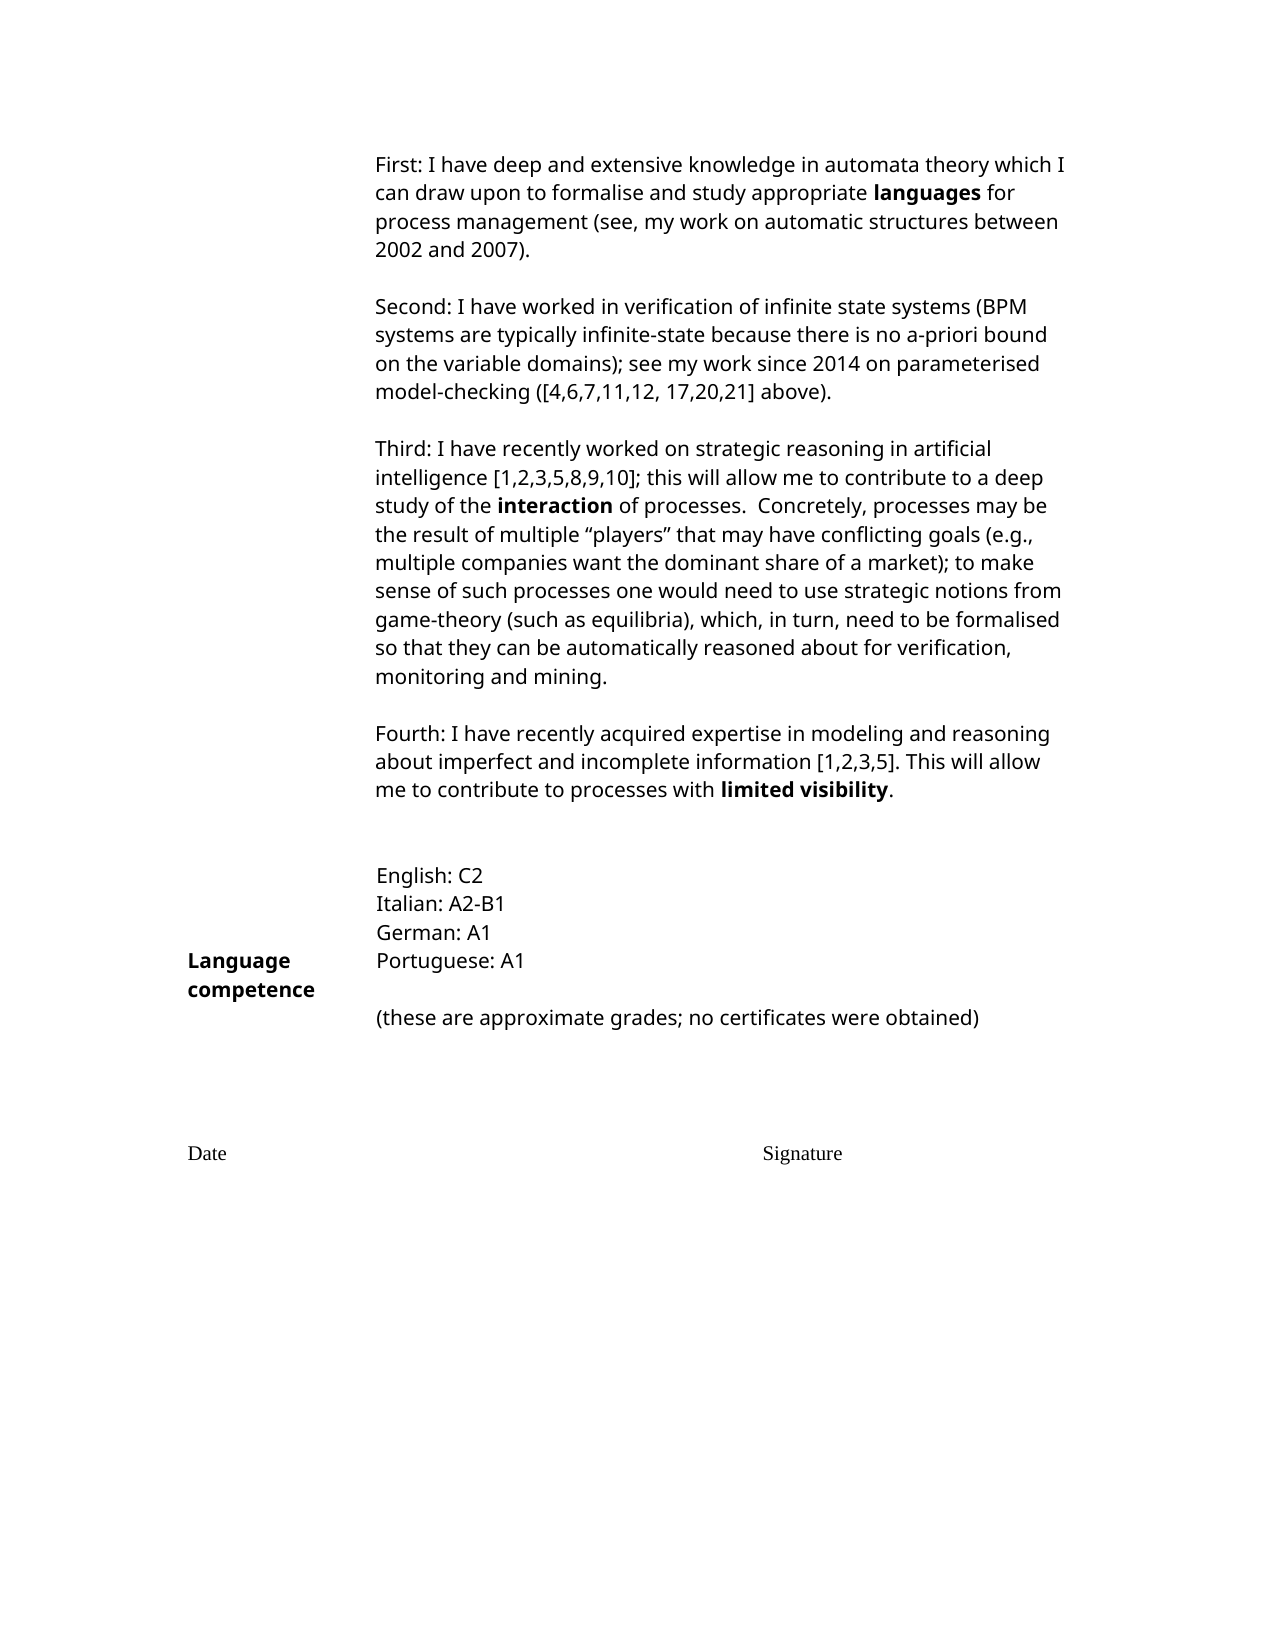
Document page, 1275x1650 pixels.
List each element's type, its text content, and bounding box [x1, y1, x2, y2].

table_cell First: I have deep and extensive knowledge in automata theory which I can draw upon to formalise and study appropriate languages for process management (see, my work on automatic structures between 2002 and 2007). Second: I have worked in verification of infinite state systems (BPM systems are typically infinite-state because there is no a-priori bound on the variable domains); see my work since 2014 on parameterised model-checking ([4,6,7,11,12, 17,20,21] above). Third: I have recently worked on strategic reasoning in artificial intelligence [1,2,3,5,8,9,10]; this will allow me to contribute to a deep study of the interaction of processes. Concretely, processes may be the result of multiple “players” that may have conflicting goals (e.g., multiple companies want the dominant share of a market); to make sense of such processes one would need to use strategic notions from game-theory (such as equilibria), which, in turn, need to be formalised so that they can be automatically reasoned about for verification, monitoring and mining. Fourth: I have recently acquired expertise in modeling and reasoning about imperfect and incomplete information [1,2,3,5]. This will allow me to contribute to processes with limited visibility. English: C2 Italian: A2-B1 German: A1 Portuguese: A1 (these are approximate grades; no certificates were obtained) [364, 150, 1083, 1060]
text Date Signature [187, 1141, 1087, 1165]
table_cell Language competence [176, 150, 364, 1060]
